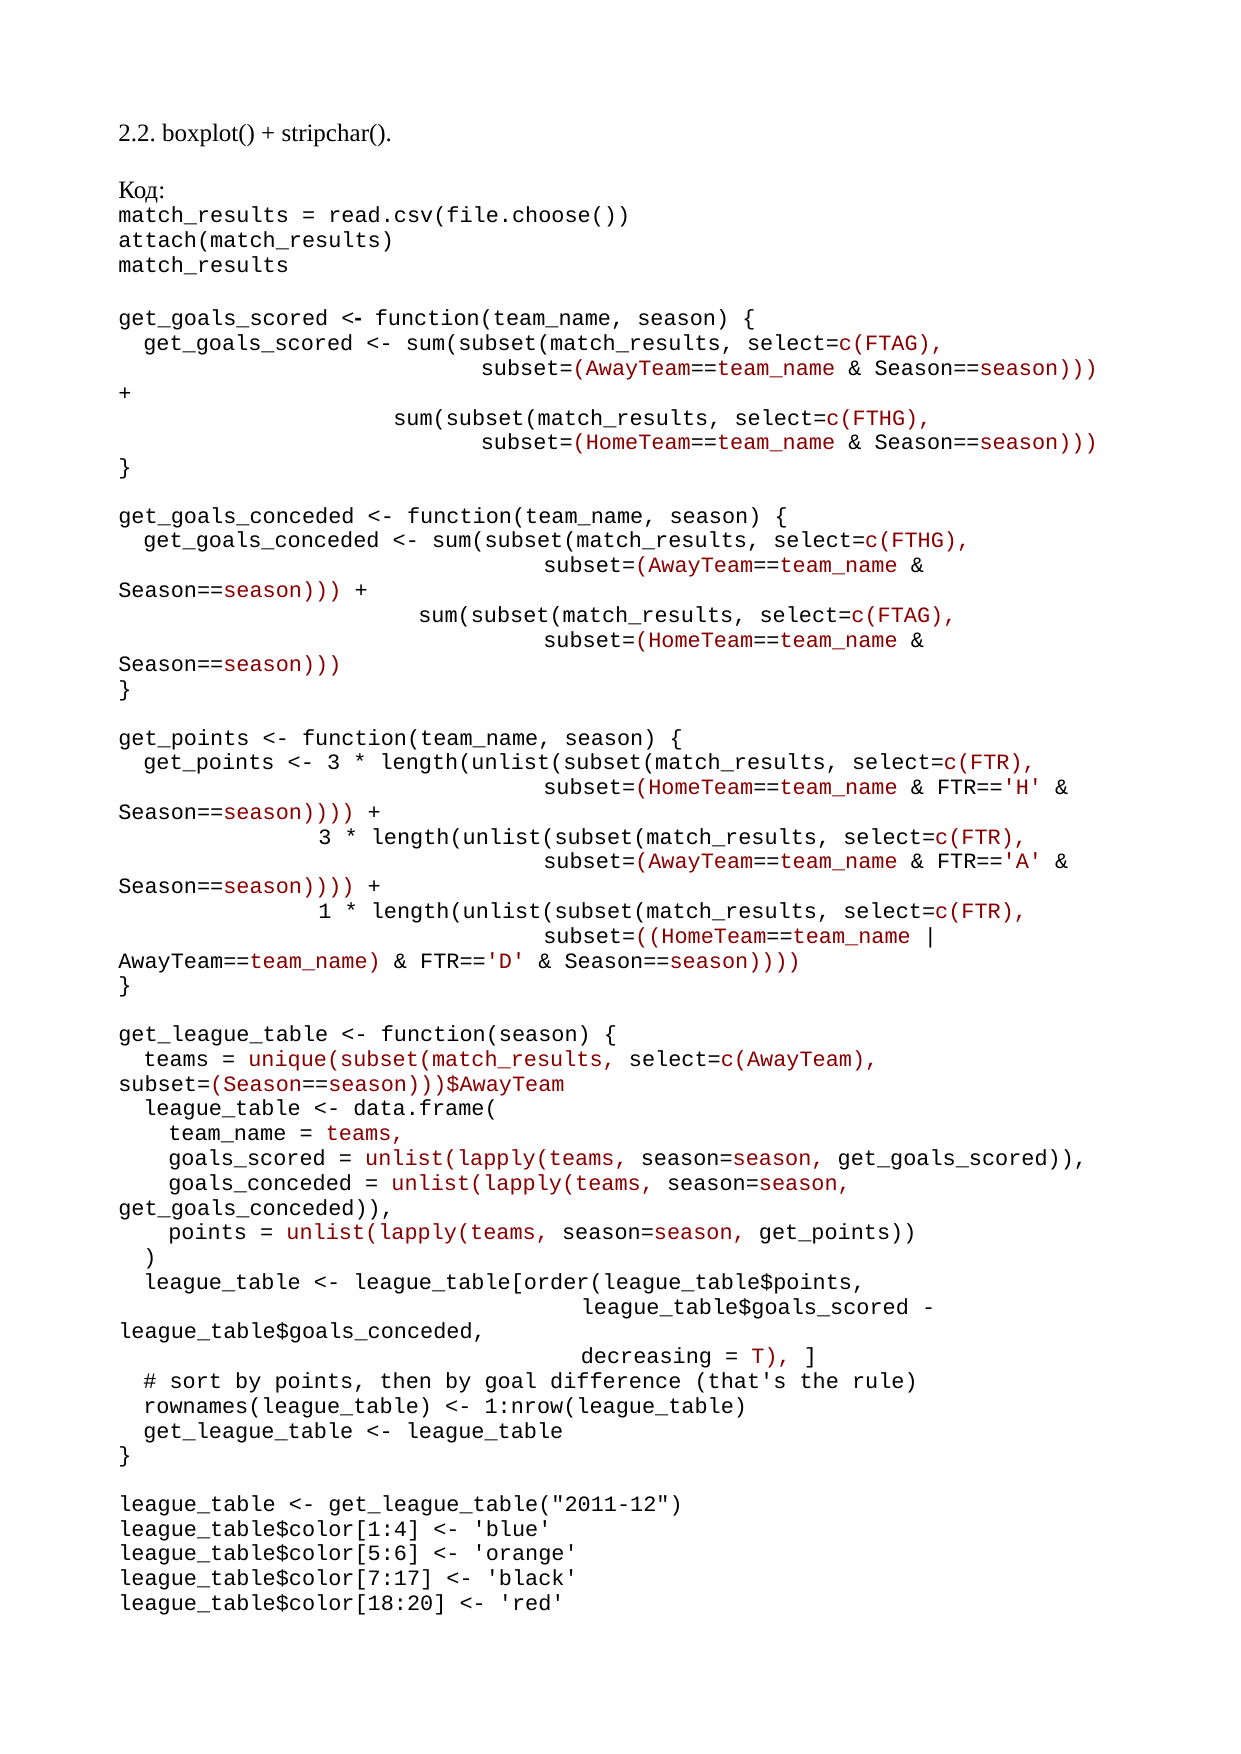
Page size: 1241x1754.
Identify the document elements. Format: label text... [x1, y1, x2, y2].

text Код: [118, 176, 1122, 204]
text sum(subset(match_results, select=c(FTAG), [118, 604, 1122, 629]
text decreasing = T), ] [118, 1345, 1122, 1370]
text league_table$color[18:20] <- 'red' [118, 1592, 1122, 1617]
text get_points <- function(team_name, season) { [118, 727, 1122, 752]
text } [118, 975, 1122, 999]
text get_league_table <- league_table [118, 1420, 1122, 1444]
text subset=(HomeTeam==team_name & Season==season))) [118, 432, 1122, 456]
text get_goals_scored <- sum(subset(match_results, select=c(FTAG), [118, 332, 1122, 357]
text } [118, 456, 1122, 481]
text league_table$color[7:17] <- 'black' [118, 1567, 1122, 1592]
text league_table <- data.frame( [118, 1097, 1122, 1122]
text ) [118, 1246, 1122, 1271]
text match_results [118, 254, 1122, 279]
text league_table$color[1:4] <- 'blue' [118, 1518, 1122, 1543]
text attach(match_results) [118, 229, 1122, 254]
text get_league_table <- function(season) { [118, 1023, 1122, 1048]
text subset=(AwayTeam==team_name & Season==season))) + [118, 357, 1122, 407]
text team_name = teams, [118, 1122, 1122, 1147]
text get_goals_conceded <- function(team_name, season) { [118, 505, 1122, 529]
text } [118, 1444, 1122, 1469]
text 3 * length(unlist(subset(match_results, select=c(FTR), [118, 826, 1122, 851]
text goals_conceded = unlist(lapply(teams, season=season, get_goals_conceded)), [118, 1172, 1122, 1221]
text get_goals_conceded <- sum(subset(match_results, select=c(FTHG), [118, 529, 1122, 554]
text league_table$goals_scored - league_table$goals_conceded, [118, 1296, 1122, 1345]
text points = unlist(lapply(teams, season=season, get_points)) [118, 1221, 1122, 1246]
text goals_scored = unlist(lapply(teams, season=season, get_goals_scored)), [118, 1147, 1122, 1172]
text league_table <- league_table[order(league_table$points, [118, 1271, 1122, 1296]
text league_table$color[5:6] <- 'orange' [118, 1543, 1122, 1567]
text 1 * length(unlist(subset(match_results, select=c(FTR), [118, 900, 1122, 925]
text get_goals_scored <- function(team_name, season) { [118, 302, 1122, 332]
text league_table <- get_league_table("2011-12") [118, 1493, 1122, 1518]
text teams = unique(subset(match_results, select=c(AwayTeam), subset=(Season==season)))$AwayTeam [118, 1048, 1122, 1097]
text subset=(AwayTeam==team_name & Season==season))) + [118, 554, 1122, 604]
text } [118, 678, 1122, 703]
text subset=(HomeTeam==team_name & Season==season))) [118, 629, 1122, 678]
text sum(subset(match_results, select=c(FTHG), [118, 407, 1122, 432]
text get_points <- 3 * length(unlist(subset(match_results, select=c(FTR), [118, 752, 1122, 776]
text subset=(AwayTeam==team_name & FTR=='A' & Season==season)))) + [118, 851, 1122, 900]
text subset=((HomeTeam==team_name | AwayTeam==team_name) & FTR=='D' & Season==season)))) [118, 925, 1122, 975]
text 2.2. boxplot() + stripchar(). [118, 118, 1122, 147]
text # sort by points, then by goal difference (that's the rule) [118, 1370, 1122, 1395]
text rownames(league_table) <- 1:nrow(league_table) [118, 1395, 1122, 1420]
text match_results = read.csv(file.choose()) [118, 204, 1122, 229]
text subset=(HomeTeam==team_name & FTR=='H' & Season==season)))) + [118, 776, 1122, 826]
